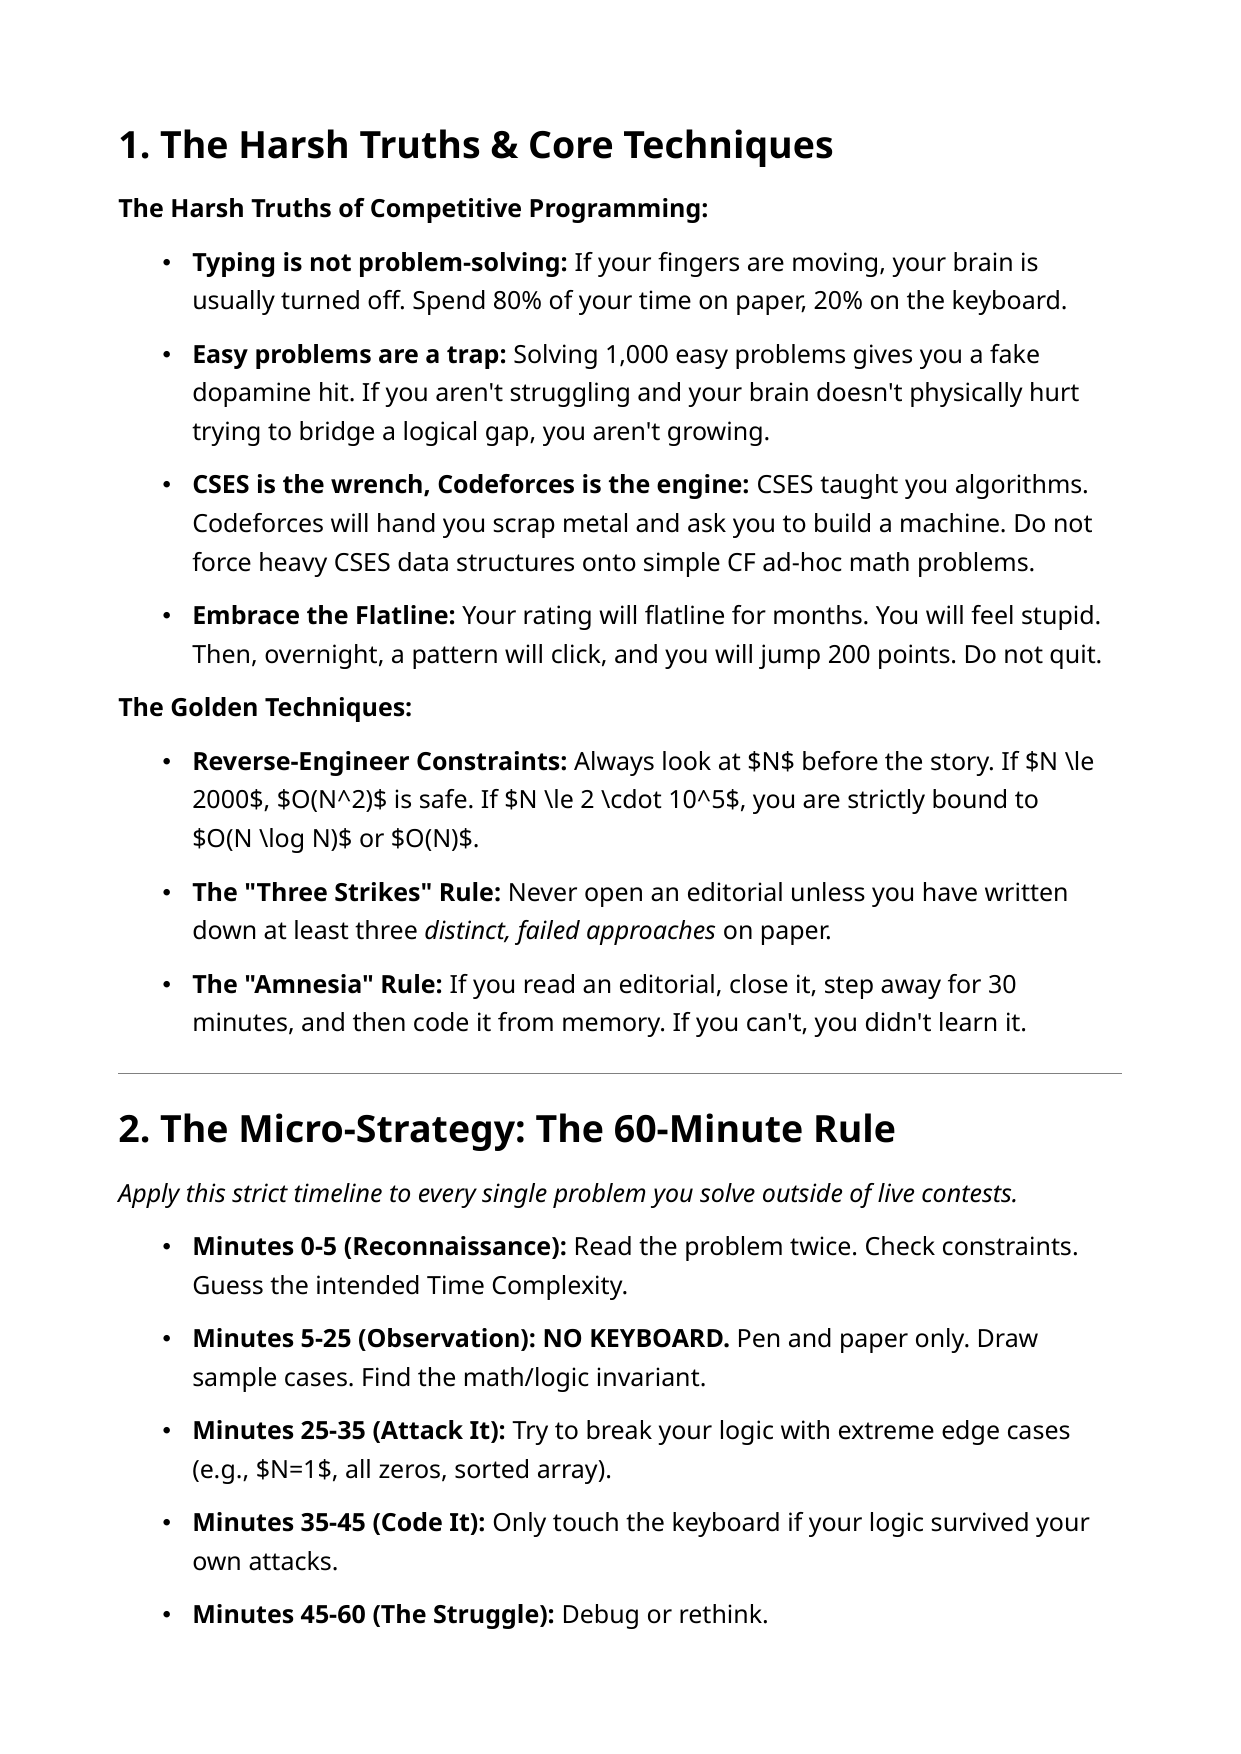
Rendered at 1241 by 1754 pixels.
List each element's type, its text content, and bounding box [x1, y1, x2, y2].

list Minutes 0-5 (Reconnaissance): Read the problem twice. Check constraints. Guess the intended Time Complexity. [162, 1229, 1122, 1301]
list Minutes 35-45 (Code It): Only touch the keyboard if your logic survived your own attacks. [162, 1505, 1122, 1578]
subtitle 2. The Micro-Strategy: The 60-Minute Rule [118, 1103, 1122, 1154]
list The "Amnesia" Rule: If you read an editorial, close it, step away for 30 minutes, and then code it from memory. If you can't, you didn't learn it. [162, 966, 1122, 1039]
list Minutes 45-60 (The Struggle): Debug or rethink. [162, 1597, 1122, 1631]
text The Harsh Truths of Competitive Programming: [118, 191, 1122, 225]
list Reverse-Engineer Constraints: Always look at $N$ before the story. If $N \le 2000$, $O(N^2)$ is safe. If $N \le 2 \cdot 10^5$, you are strictly bound to $O(N \log N)$ or $O(N)$. [162, 743, 1122, 855]
list CSES is the wrench, Codeforces is the engine: CSES taught you algorithms. Codeforces will hand you scrap metal and ask you to build a machine. Do not force heavy CSES data structures onto simple CF ad-hoc math problems. [162, 467, 1122, 579]
text The Golden Techniques: [118, 690, 1122, 724]
list Easy problems are a trap: Solving 1,000 easy problems gives you a fake dopamine hit. If you aren't struggling and your brain doesn't physically hurt trying to bridge a logical gap, you aren't growing. [162, 336, 1122, 448]
list Minutes 25-35 (Attack It): Try to break your logic with extreme edge cases (e.g., $N=1$, all zeros, sorted array). [162, 1413, 1122, 1486]
subtitle 1. The Harsh Truths & Core Techniques [118, 118, 1122, 169]
text Apply this strict timeline to every single problem you solve outside of live contests. [118, 1175, 1122, 1209]
list The "Three Strikes" Rule: Never open an editorial unless you have written down at least three distinct, failed approaches on paper. [162, 874, 1122, 947]
list Embrace the Flatline: Your rating will flatline for months. You will feel stupid. Then, overnight, a pattern will click, and you will jump 200 points. Do not quit. [162, 598, 1122, 671]
list Minutes 5-25 (Observation): NO KEYBOARD. Pen and paper only. Draw sample cases. Find the math/logic invariant. [162, 1321, 1122, 1393]
list Typing is not problem-solving: If your fingers are moving, your brain is usually turned off. Spend 80% of your time on paper, 20% on the keyboard. [162, 244, 1122, 317]
